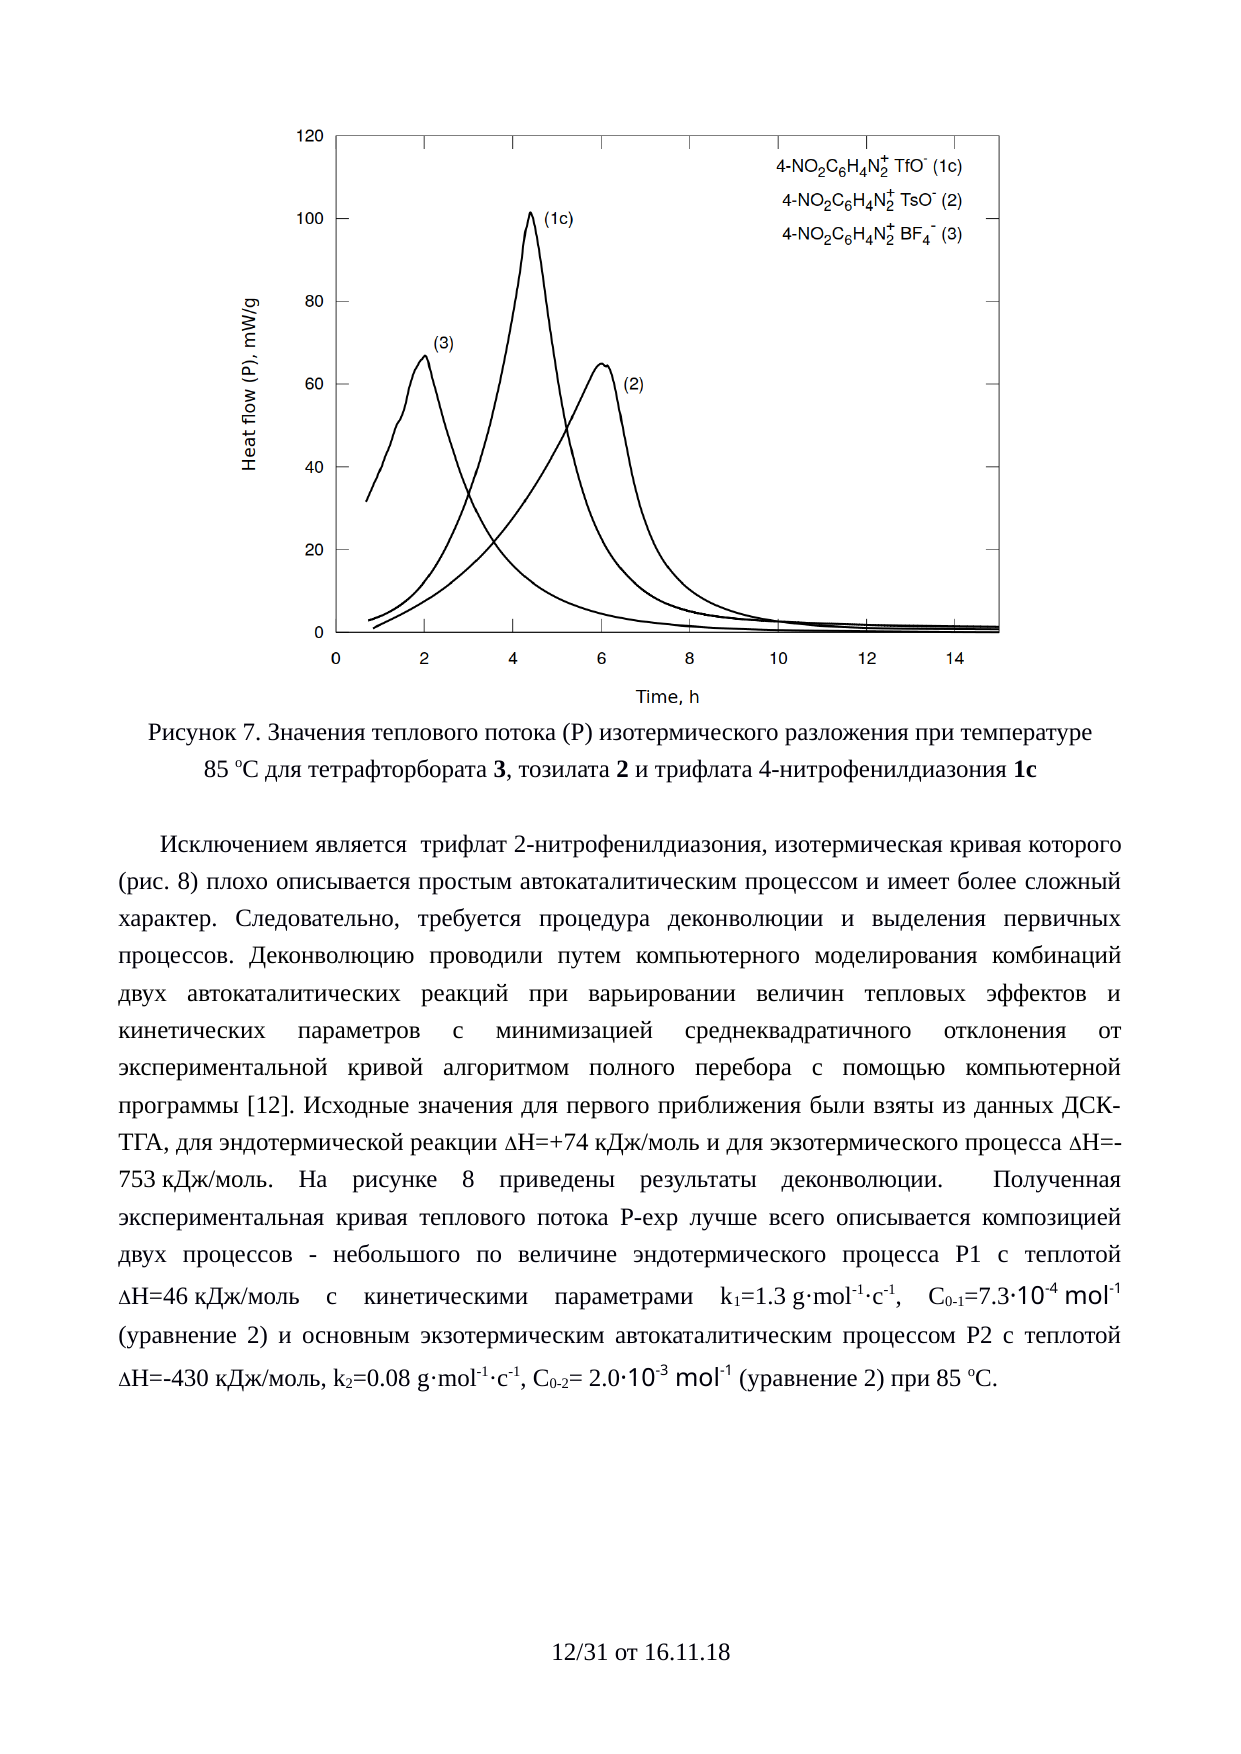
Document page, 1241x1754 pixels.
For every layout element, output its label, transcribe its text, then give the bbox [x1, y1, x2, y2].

text Рисунок 7. Значения теплового потока (P) изотермического разложения при температуре 85 оС для тетрафторбората 3, тозилата 2 и трифлата 4-нитрофенилдиазония 1c [118, 717, 1122, 783]
picture [236, 125, 1004, 709]
text Исключением является трифлат 2-нитрофенилдиазония, изотермическая кривая которого (рис. 8) плохо описывается простым автокаталитическим процессом и имеет более сложный характер. Следовательно, требуется процедура деконволюции и выделения первичных процессов. Деконволюцию проводили путем компьютерного моделирования комбинаций двух автокаталитических реакций при варьировании величин тепловых эффектов и кинетических параметров с минимизацией среднеквадратичного отклонения от экспериментальной кривой алгоритмом полного перебора с помощью компьютерной программы [12]. Исходные значения для первого приближения были взяты из данных ДСК-ТГА, для эндотермической реакции H=+74 кДж/моль и для экзотермического процесса H=-753 кДж/моль. На рисунке 8 приведены результаты деконволюции. Полученная экспериментальная кривая теплового потока P-exp лучше всего описывается композицией двух процессов - небольшого по величине эндотермического процесса P1 с теплотой H=46 кДж/моль c кинетическими параметрами k1=1.3 g·mol-1·с-1, C0-1=7.3·10-4 mol-1 (уравнение 2) и основным экзотермическим автокаталитическим процессом P2 с теплотой H=-430 кДж/моль, k2=0.08 g·mol-1·с-1, C0-2= 2.0·10-3 mol-1 (уравнение 2) при 85 оС. [118, 829, 1122, 1393]
